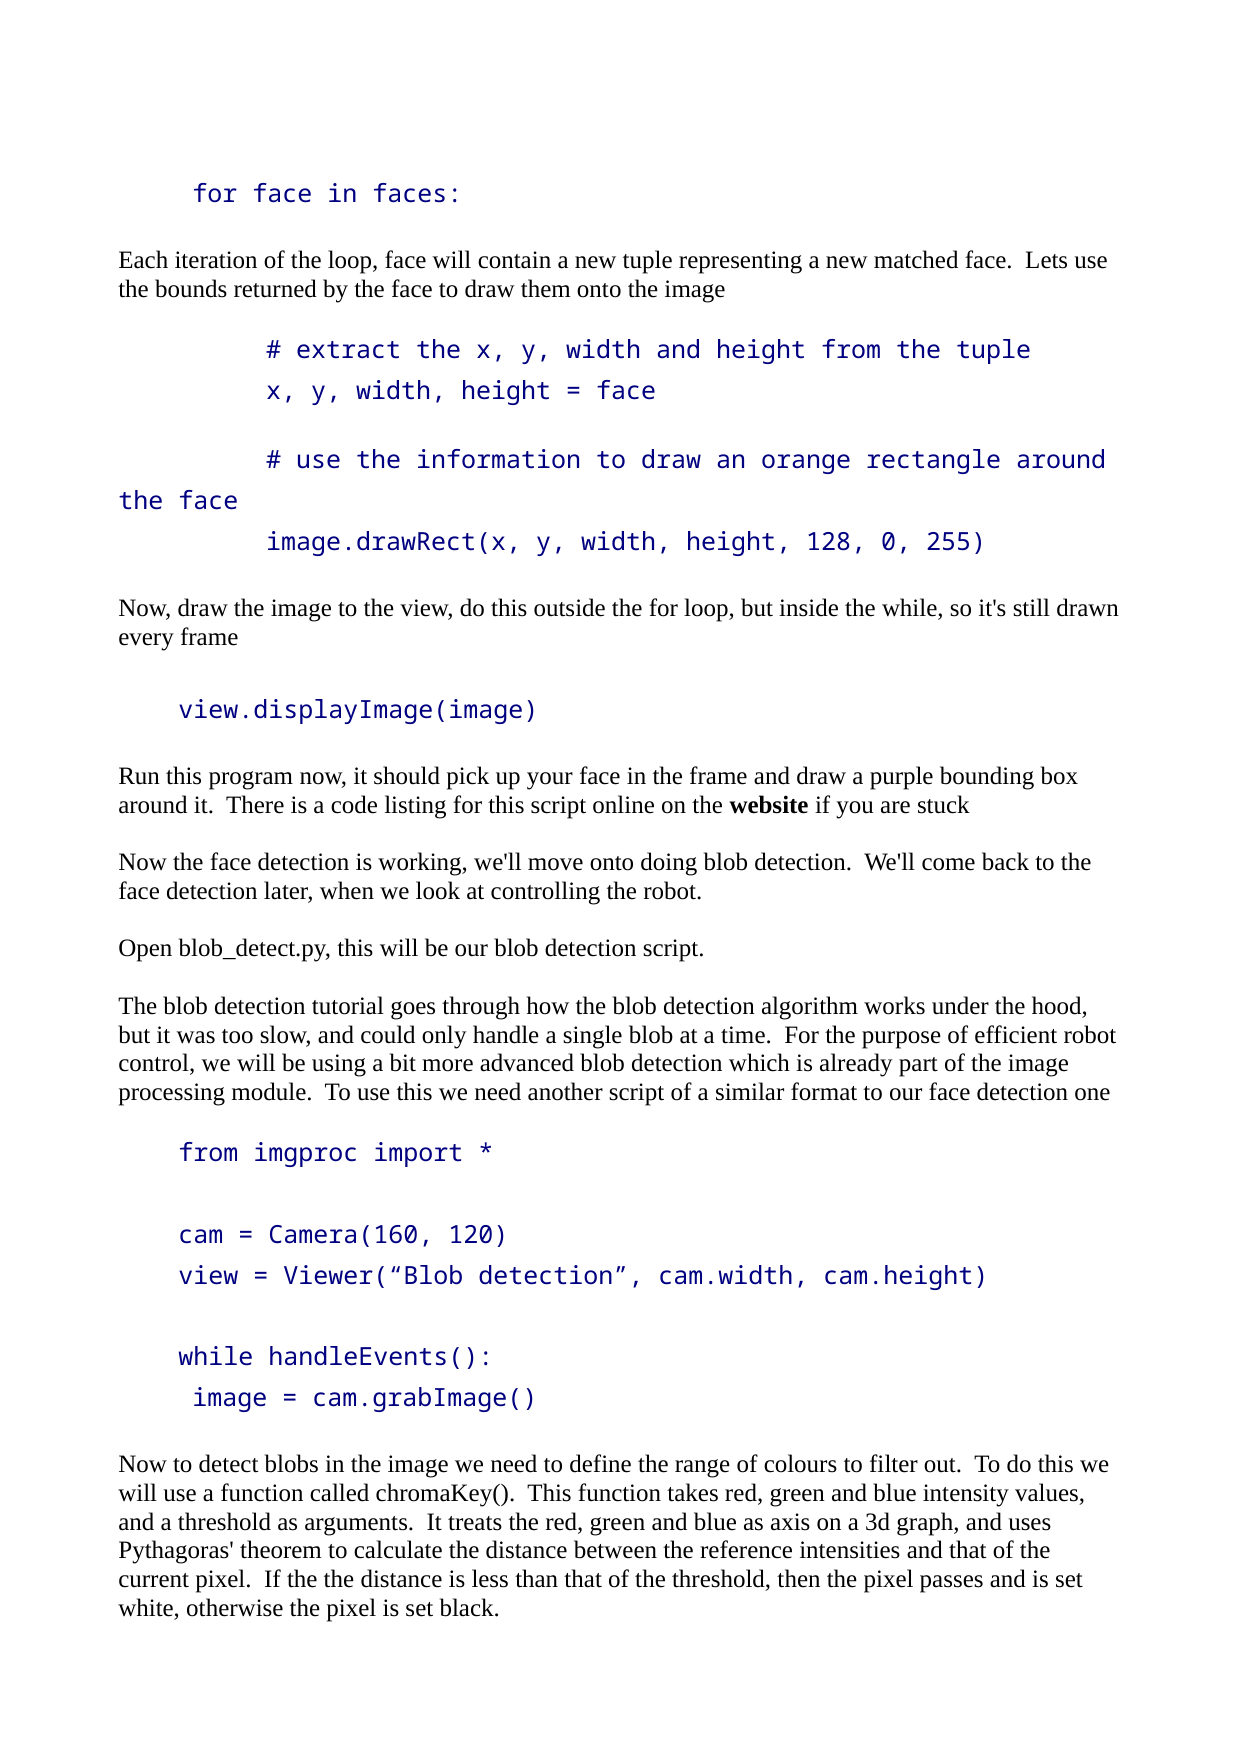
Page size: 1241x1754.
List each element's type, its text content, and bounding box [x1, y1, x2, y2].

text Run this program now, it should pick up your face in the frame and draw a purple bounding box around it. There is a code listing for this script online on the website if you are stuck [118, 761, 1122, 818]
text Now, draw the image to the view, do this outside the for loop, but inside the while, so it's still drawn every frame [118, 593, 1122, 651]
text The blob detection tutorial goes through how the blob detection algorithm works under the hood, but it was too slow, and could only handle a single blob at a time. For the purpose of efficient robot control, we will be using a bit more advanced blob detection which is already part of the image processing module. To use this we need another script of a similar format to our face detection one [118, 991, 1122, 1106]
text view.displayImage(image) [118, 691, 1122, 726]
text image = cam.grabImage() [118, 1380, 1122, 1414]
text Open blob_detect.py, this will be our blob detection script. [118, 933, 1122, 962]
text Each iteration of the loop, face will contain a new tuple representing a new matched face. Lets use the bounds returned by the face to draw them onto the image [118, 245, 1122, 303]
text image.drawRect(x, y, width, height, 128, 0, 255) [118, 523, 1122, 558]
text # extract the x, y, width and height from the tuple [118, 331, 1122, 366]
text view = Viewer(“Blob detection”, cam.width, cam.height) [118, 1257, 1122, 1291]
text Now the face detection is working, we'll move onto doing blob detection. We'll come back to the face detection later, when we look at controlling the robot. [118, 847, 1122, 905]
text from imgproc import * [118, 1135, 1122, 1169]
text x, y, width, height = face [118, 372, 1122, 406]
text cam = Camera(160, 120) [118, 1216, 1122, 1251]
text Now to detect blobs in the image we need to define the range of colours to filter out. To do this we will use a function called chromaKey(). This function takes red, green and blue intensity values, and a threshold as arguments. It treats the red, green and blue as axis on a 3d graph, and uses Pythagoras' theorem to calculate the distance between the reference intensities and that of the current pixel. If the the distance is less than that of the threshold, then the pixel passes and is set white, otherwise the pixel is set black. [118, 1449, 1122, 1622]
text # use the information to draw an orange rectangle around the face [118, 442, 1122, 517]
text for face in faces: [118, 176, 1122, 210]
text while handleEvents(): [118, 1339, 1122, 1373]
